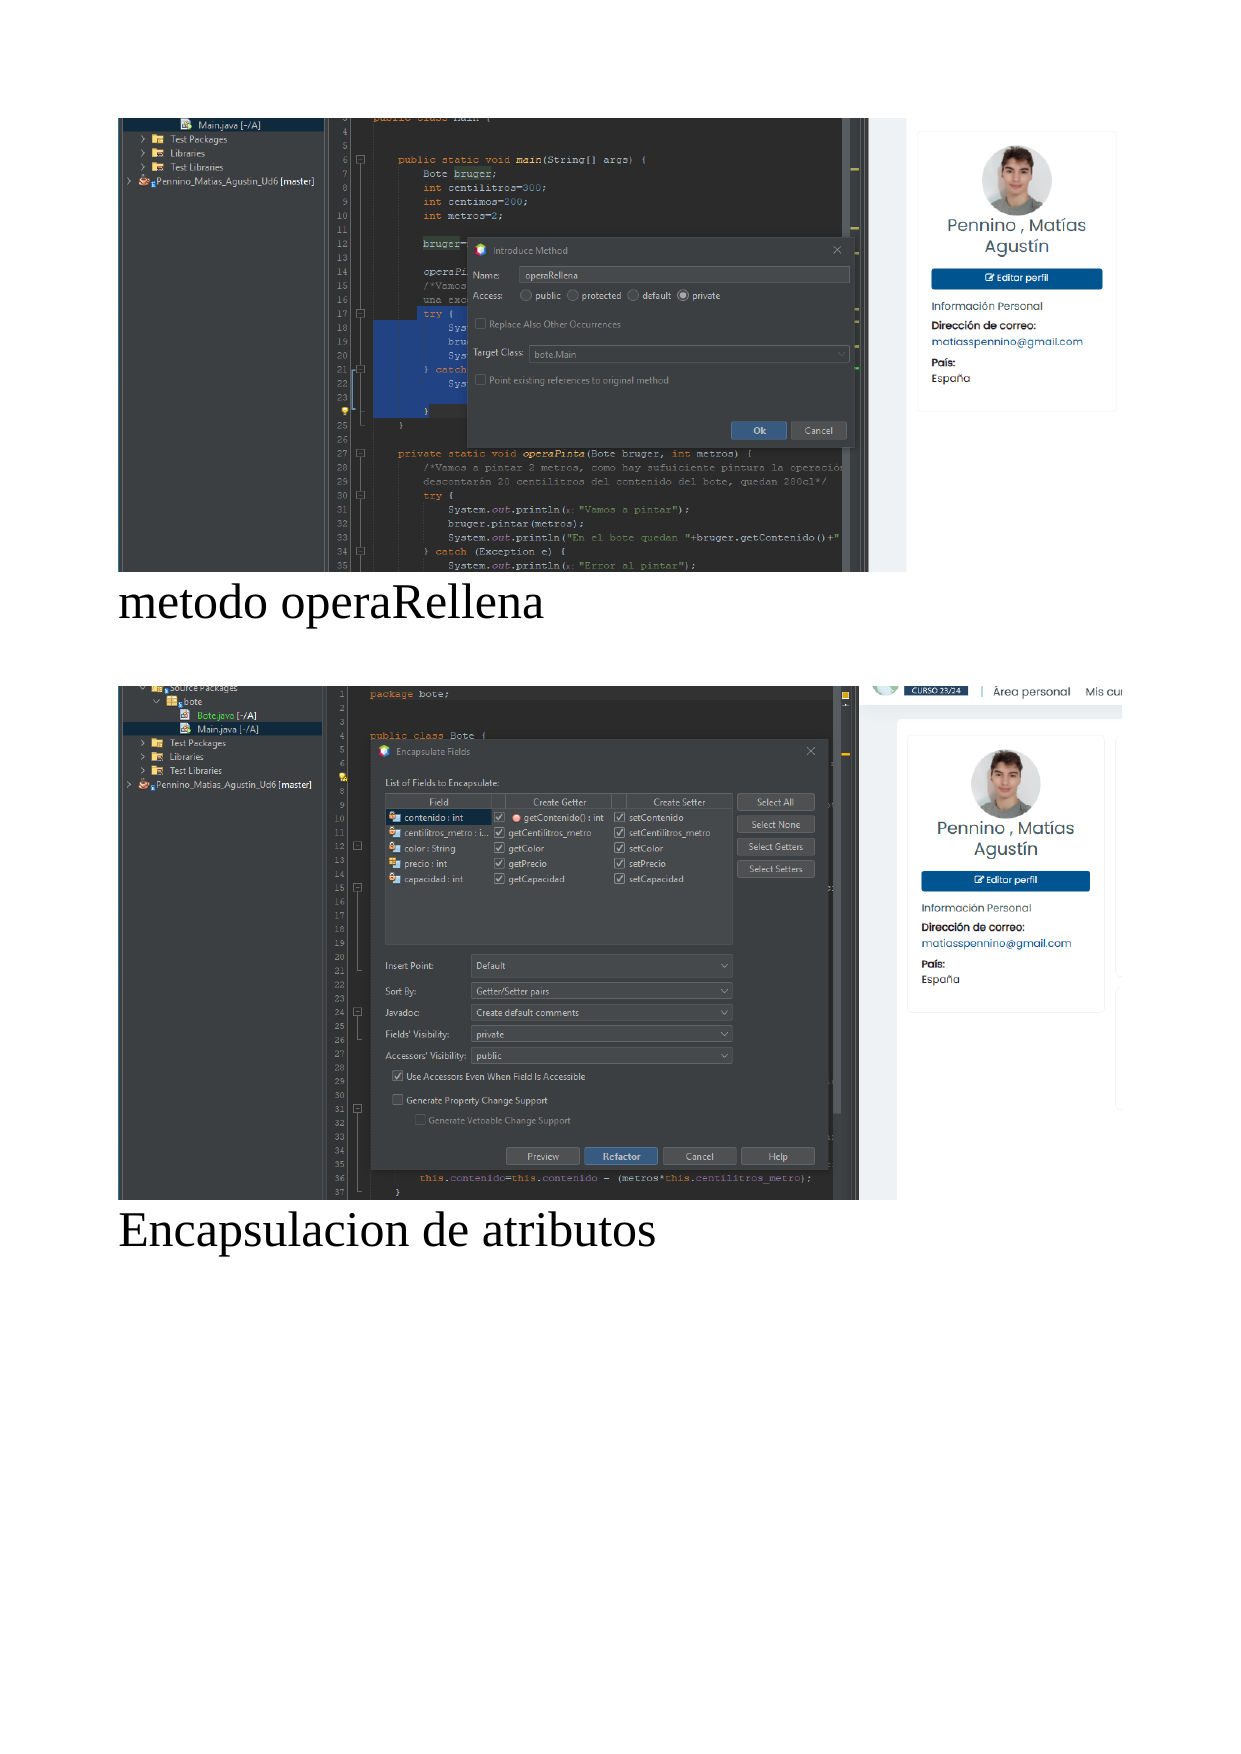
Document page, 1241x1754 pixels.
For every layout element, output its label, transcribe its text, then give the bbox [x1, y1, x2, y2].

picture [118, 686, 1123, 1200]
picture [118, 118, 1123, 572]
text metodo operaRellena [118, 572, 1122, 629]
text Encapsulacion de atributos [118, 1200, 1122, 1257]
